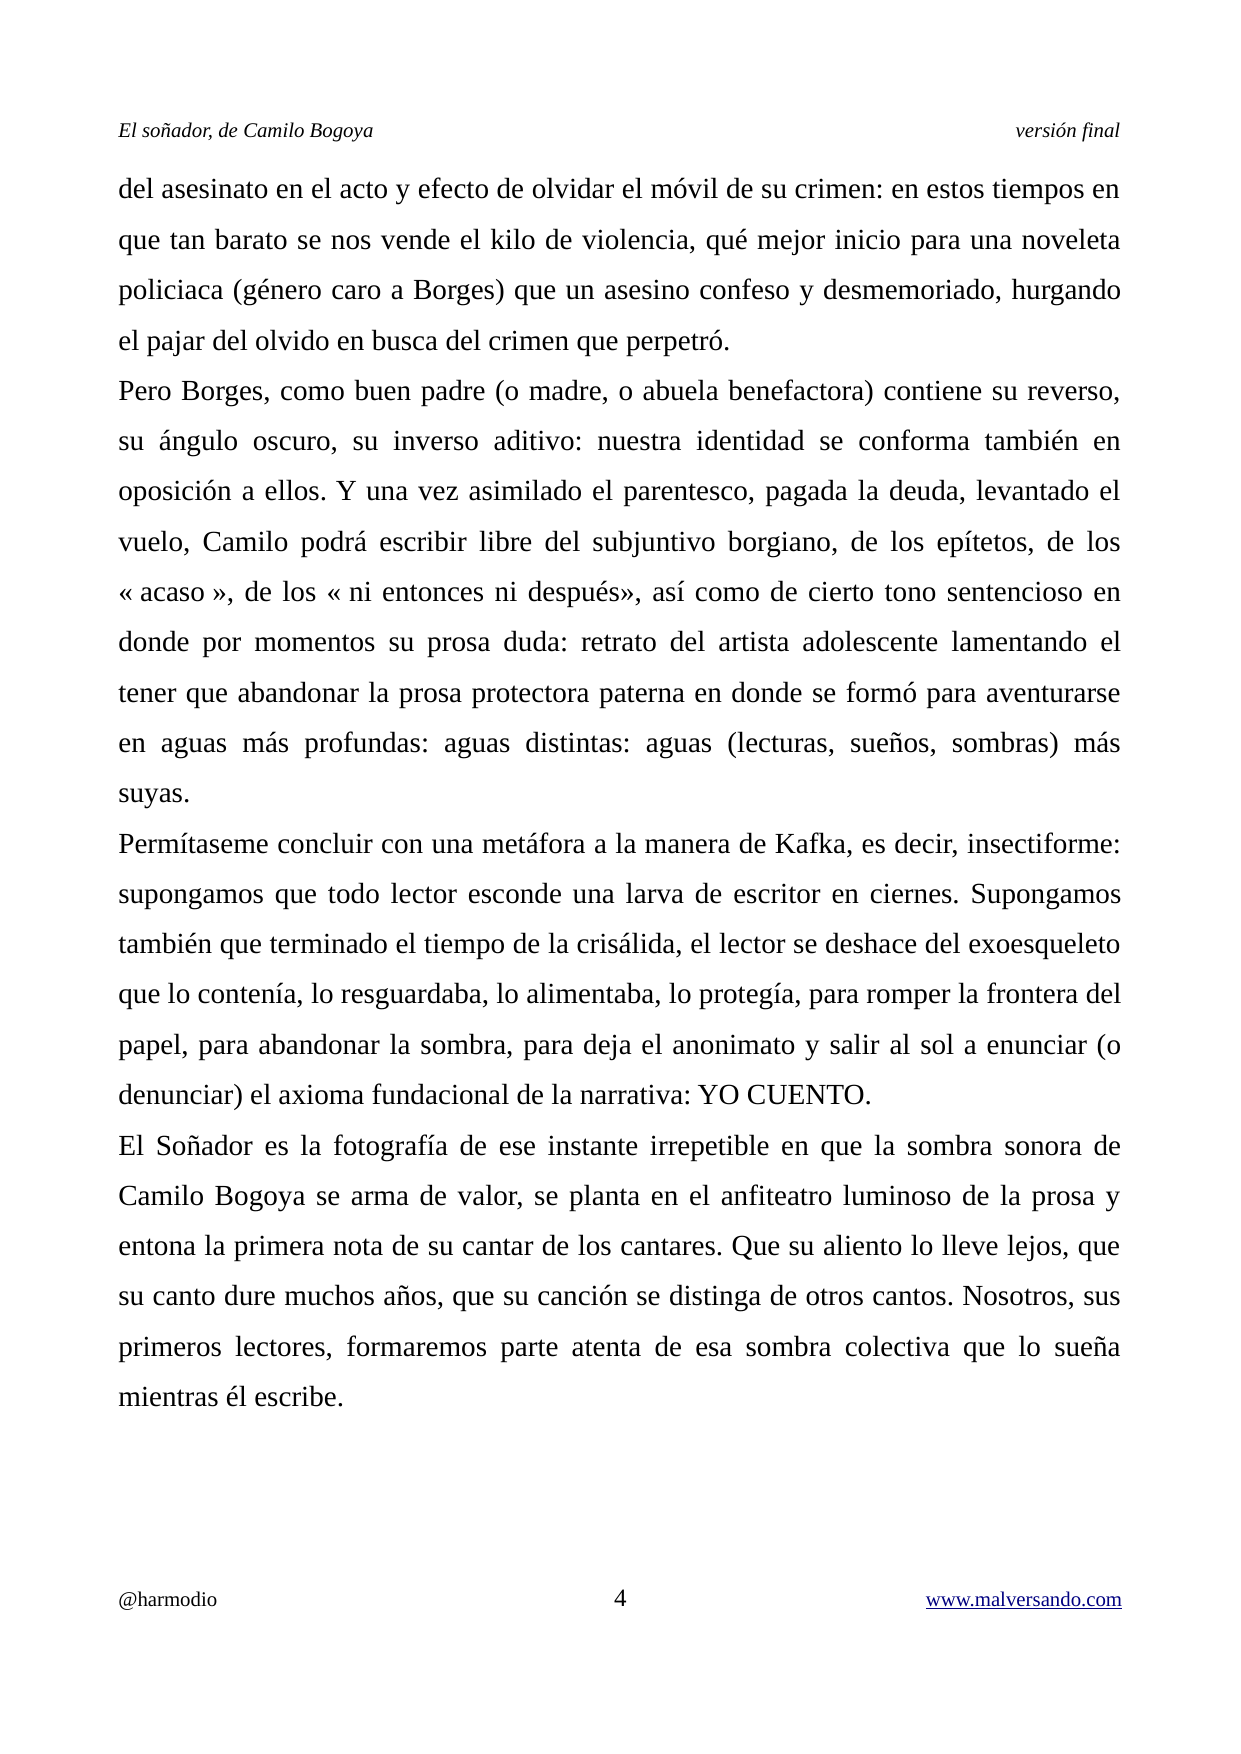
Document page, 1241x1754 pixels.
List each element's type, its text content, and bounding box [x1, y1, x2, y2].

text Permítaseme concluir con una metáfora a la manera de Kafka, es decir, insectiforme: supongamos que todo lector esconde una larva de escritor en ciernes. Supongamos también que terminado el tiempo de la crisálida, el lector se deshace del exoesqueleto que lo contenía, lo resguardaba, lo alimentaba, lo protegía, para romper la frontera del papel, para abandonar la sombra, para deja el anonimato y salir al sol a enunciar (o denunciar) el axioma fundacional de la narrativa: YO CUENTO. [118, 826, 1122, 1111]
text El Soñador es la fotografía de ese instante irrepetible en que la sombra sonora de Camilo Bogoya se arma de valor, se planta en el anfiteatro luminoso de la prosa y entona la primera nota de su cantar de los cantares. Que su aliento lo lleve lejos, que su canto dure muchos años, que su canción se distinga de otros cantos. Nosotros, sus primeros lectores, formaremos parte atenta de esa sombra colectiva que lo sueña mientras él escribe. [118, 1128, 1122, 1413]
text del asesinato en el acto y efecto de olvidar el móvil de su crimen: en estos tiempos en que tan barato se nos vende el kilo de violencia, qué mejor inicio para una noveleta policiaca (género caro a Borges) que un asesino confeso y desmemoriado, hurgando el pajar del olvido en busca del crimen que perpetró. [118, 172, 1122, 356]
text Pero Borges, como buen padre (o madre, o abuela benefactora) contiene su reverso, su ángulo oscuro, su inverso aditivo: nuestra identidad se conforma también en oposición a ellos. Y una vez asimilado el parentesco, pagada la deuda, levantado el vuelo, Camilo podrá escribir libre del subjuntivo borgiano, de los epítetos, de los « acaso », de los « ni entonces ni después», así como de cierto tono sentencioso en donde por momentos su prosa duda: retrato del artista adolescente lamentando el tener que abandonar la prosa protectora paterna en donde se formó para aventurarse en aguas más profundas: aguas distintas: aguas (lecturas, sueños, sombras) más suyas. [118, 373, 1122, 809]
